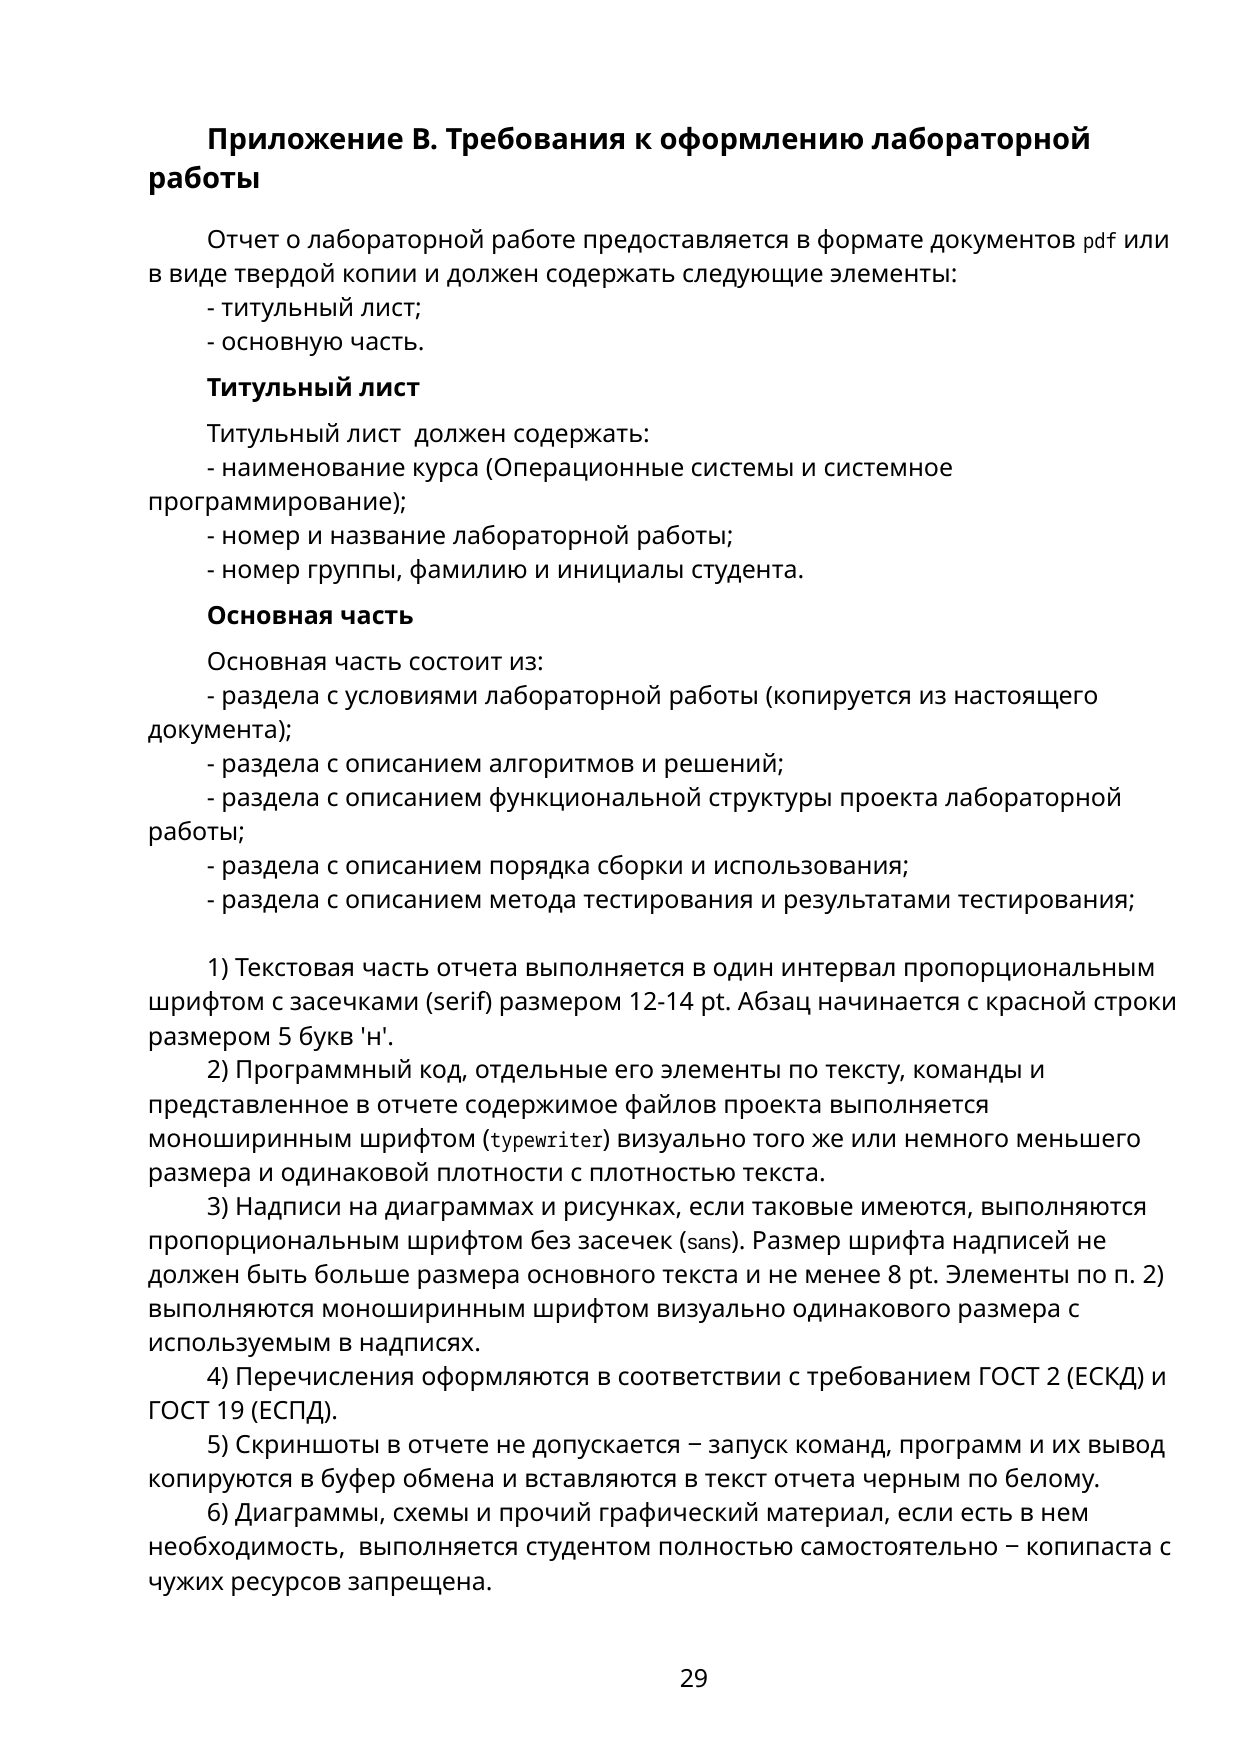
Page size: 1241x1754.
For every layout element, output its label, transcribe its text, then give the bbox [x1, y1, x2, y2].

text - раздела с описанием метода тестирования и результатами тестирования; [148, 882, 1181, 916]
text 2) Программный код, отдельные его элементы по тексту, команды и представленное в отчете содержимое файлов проекта выполняется моноширинным шрифтом (typewriter) визуально того же или немного меньшего размера и одинаковой плотности с плотностью текста. [148, 1052, 1181, 1188]
text 5) Скриншоты в отчете не допускается ‒ запуск команд, программ и их вывод копируются в буфер обмена и вставляются в текст отчета черным по белому. [148, 1427, 1181, 1495]
text Основная часть [148, 598, 1181, 632]
text - номер группы, фамилию и инициалы студента. [148, 552, 1181, 586]
text - раздела с описанием порядка сборки и использования; [148, 848, 1181, 882]
text - раздела с описанием функциональной структуры проекта лабораторной работы; [148, 780, 1181, 848]
text 3) Надписи на диаграммах и рисунках, если таковые имеются, выполняются пропорциональным шрифтом без засечек (sans). Размер шрифта надписей не должен быть больше размера основного текста и не менее 8 pt. Элементы по п. 2) выполняются моноширинным шрифтом визуально одинакового размера с используемым в надписях. [148, 1188, 1181, 1359]
text 4) Перечисления оформляются в соответствии с требованием ГОСТ 2 (ЕСКД) и ГОСТ 19 (ЕСПД). [148, 1359, 1181, 1427]
text 6) Диаграммы, схемы и прочий графический материал, если есть в нем необходимость, выполняется студентом полностью самостоятельно ‒ копипаста с чужих ресурсов запрещена. [148, 1495, 1181, 1597]
subtitle Приложение В. Требования к оформлению лабораторной работы [148, 118, 1181, 197]
text - номер и название лабораторной работы; [148, 518, 1181, 552]
text Титульный лист [148, 370, 1181, 404]
text - наименование курса (Операционные системы и системное программирование); [148, 449, 1181, 518]
text 1) Текстовая часть отчета выполняется в один интервал пропорциональным шрифтом с засечками (serif) размером 12-14 pt. Абзац начинается с красной строки размером 5 букв 'н'. [148, 950, 1181, 1052]
text Основная часть состоит из: [148, 643, 1181, 677]
text - раздела с описанием алгоритмов и решений; [148, 746, 1181, 780]
text - титульный лист; [148, 290, 1181, 324]
text - основную часть. [148, 324, 1181, 358]
text Отчет о лабораторной работе предоставляется в формате документов pdf или в виде твердой копии и должен содержать следующие элементы: [148, 222, 1181, 290]
text - раздела с условиями лабораторной работы (копируется из настоящего документа); [148, 677, 1181, 746]
text Титульный лист должен содержать: [148, 416, 1181, 449]
